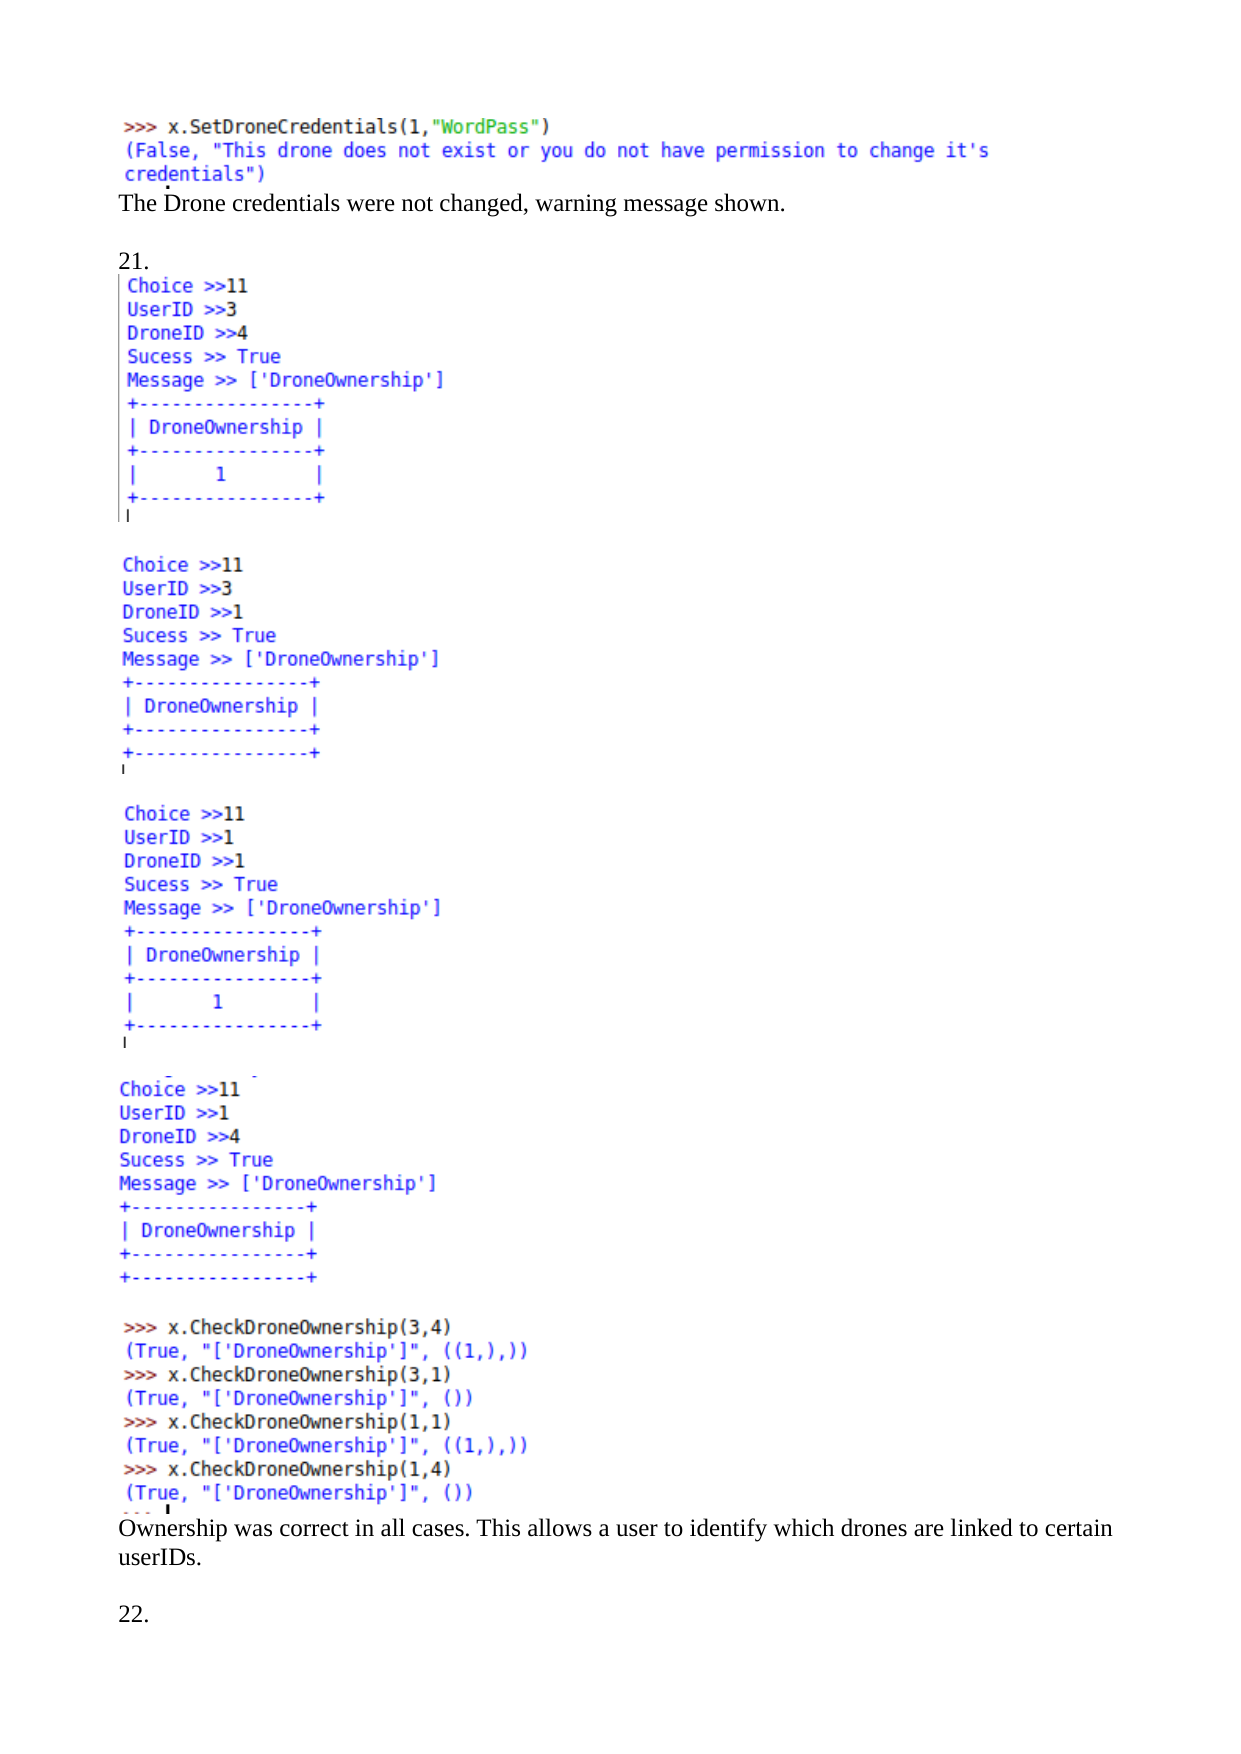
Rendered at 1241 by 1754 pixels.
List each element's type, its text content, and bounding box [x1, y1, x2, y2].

picture [118, 274, 450, 522]
picture [118, 1076, 444, 1289]
text Ownership was correct in all cases. This allows a user to identify which drones are linked to certain userIDs. [118, 1318, 1122, 1571]
picture [118, 1317, 534, 1514]
text 21. [118, 246, 1122, 275]
picture [118, 802, 454, 1048]
picture [118, 550, 450, 774]
text 22. [118, 1599, 1122, 1628]
text The Drone credentials were not changed, warning message shown. [118, 118, 1122, 217]
picture [118, 118, 994, 189]
